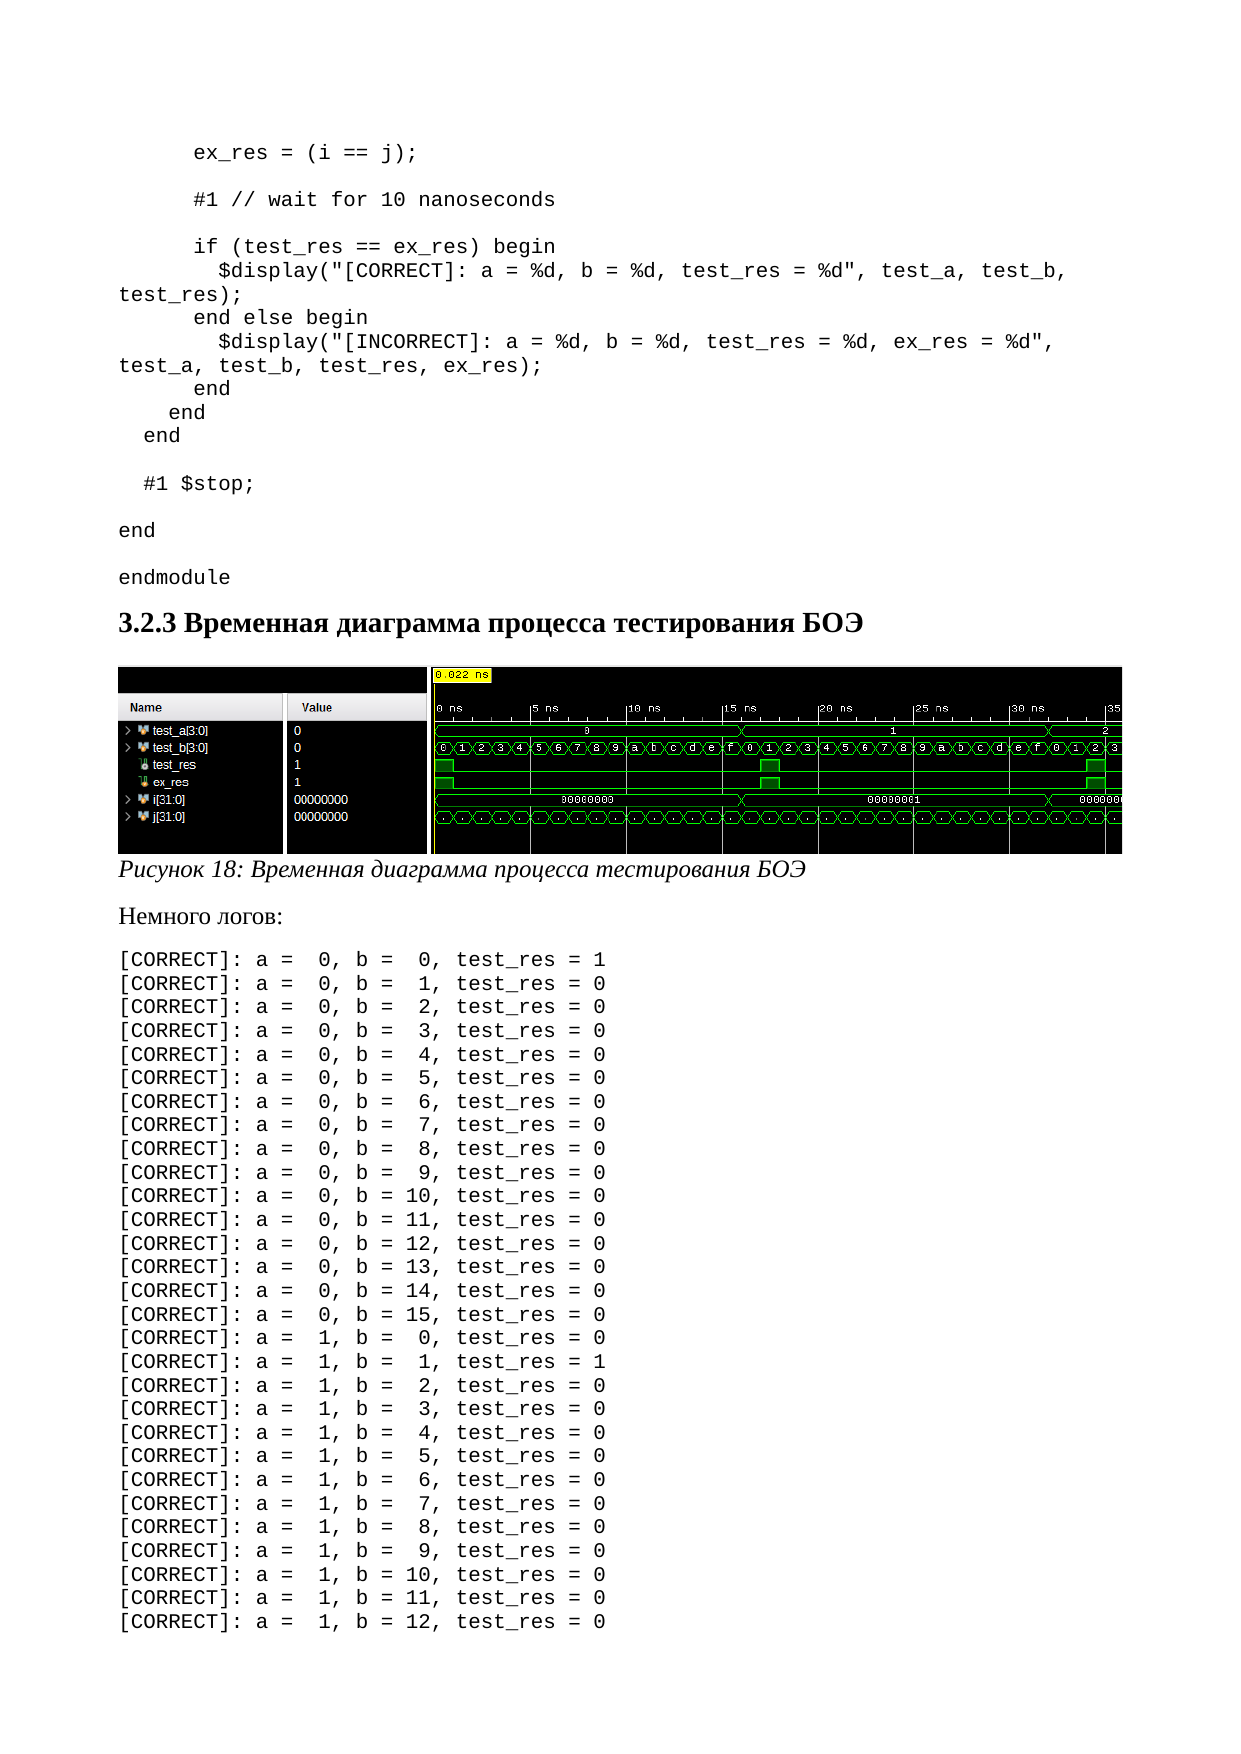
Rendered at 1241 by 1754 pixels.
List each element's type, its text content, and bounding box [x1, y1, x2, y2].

text [CORRECT]: a = 1, b = 4, test_res = 0 [118, 1422, 1122, 1446]
text [CORRECT]: a = 1, b = 10, test_res = 0 [118, 1564, 1122, 1587]
text [CORRECT]: a = 0, b = 12, test_res = 0 [118, 1233, 1122, 1256]
text [CORRECT]: a = 1, b = 6, test_res = 0 [118, 1469, 1122, 1493]
text [CORRECT]: a = 1, b = 2, test_res = 0 [118, 1374, 1122, 1398]
text [CORRECT]: a = 1, b = 12, test_res = 0 [118, 1611, 1122, 1635]
text [CORRECT]: a = 0, b = 3, test_res = 0 [118, 1020, 1122, 1043]
text end else begin [118, 307, 1122, 331]
text [CORRECT]: a = 1, b = 0, test_res = 0 [118, 1327, 1122, 1351]
text [CORRECT]: a = 0, b = 4, test_res = 0 [118, 1043, 1122, 1067]
text [CORRECT]: a = 0, b = 14, test_res = 0 [118, 1280, 1122, 1304]
text end [118, 378, 1122, 402]
text [CORRECT]: a = 1, b = 7, test_res = 0 [118, 1493, 1122, 1516]
subtitle 3.2.3 Временная диаграмма процесса тестирования БОЭ [118, 606, 1122, 639]
text [CORRECT]: a = 0, b = 7, test_res = 0 [118, 1114, 1122, 1138]
text endmodule [118, 567, 1122, 591]
text Рисунок 18: Временная диаграмма процесса тестирования БОЭ [118, 854, 1122, 882]
text [CORRECT]: a = 0, b = 10, test_res = 0 [118, 1185, 1122, 1209]
picture [118, 664, 1123, 854]
text #1 // wait for 10 nanoseconds [118, 189, 1122, 213]
text [CORRECT]: a = 0, b = 0, test_res = 1 [118, 949, 1122, 973]
text [CORRECT]: a = 0, b = 11, test_res = 0 [118, 1209, 1122, 1233]
text Немного логов: [118, 901, 1122, 930]
text [CORRECT]: a = 0, b = 5, test_res = 0 [118, 1067, 1122, 1091]
text [CORRECT]: a = 0, b = 15, test_res = 0 [118, 1304, 1122, 1327]
text [CORRECT]: a = 1, b = 8, test_res = 0 [118, 1516, 1122, 1540]
text [CORRECT]: a = 1, b = 1, test_res = 1 [118, 1351, 1122, 1374]
text end [118, 426, 1122, 449]
text ex_res = (i == j); [118, 142, 1122, 165]
text [CORRECT]: a = 1, b = 5, test_res = 0 [118, 1446, 1122, 1469]
text [CORRECT]: a = 0, b = 13, test_res = 0 [118, 1256, 1122, 1280]
text [CORRECT]: a = 0, b = 9, test_res = 0 [118, 1162, 1122, 1185]
text [CORRECT]: a = 0, b = 8, test_res = 0 [118, 1138, 1122, 1162]
text [CORRECT]: a = 1, b = 11, test_res = 0 [118, 1587, 1122, 1611]
text $display("[CORRECT]: a = %d, b = %d, test_res = %d", test_a, test_b, test_res); [118, 260, 1122, 307]
text if (test_res == ex_res) begin [118, 236, 1122, 260]
text [CORRECT]: a = 0, b = 6, test_res = 0 [118, 1091, 1122, 1114]
text end [118, 402, 1122, 426]
text #1 $stop; [118, 473, 1122, 496]
text $display("[INCORRECT]: a = %d, b = %d, test_res = %d, ex_res = %d", test_a, test_b, test_res, ex_res); [118, 331, 1122, 378]
text [CORRECT]: a = 0, b = 2, test_res = 0 [118, 996, 1122, 1020]
text [CORRECT]: a = 1, b = 3, test_res = 0 [118, 1398, 1122, 1422]
text end [118, 520, 1122, 544]
text [CORRECT]: a = 1, b = 9, test_res = 0 [118, 1540, 1122, 1564]
text [CORRECT]: a = 0, b = 1, test_res = 0 [118, 973, 1122, 996]
